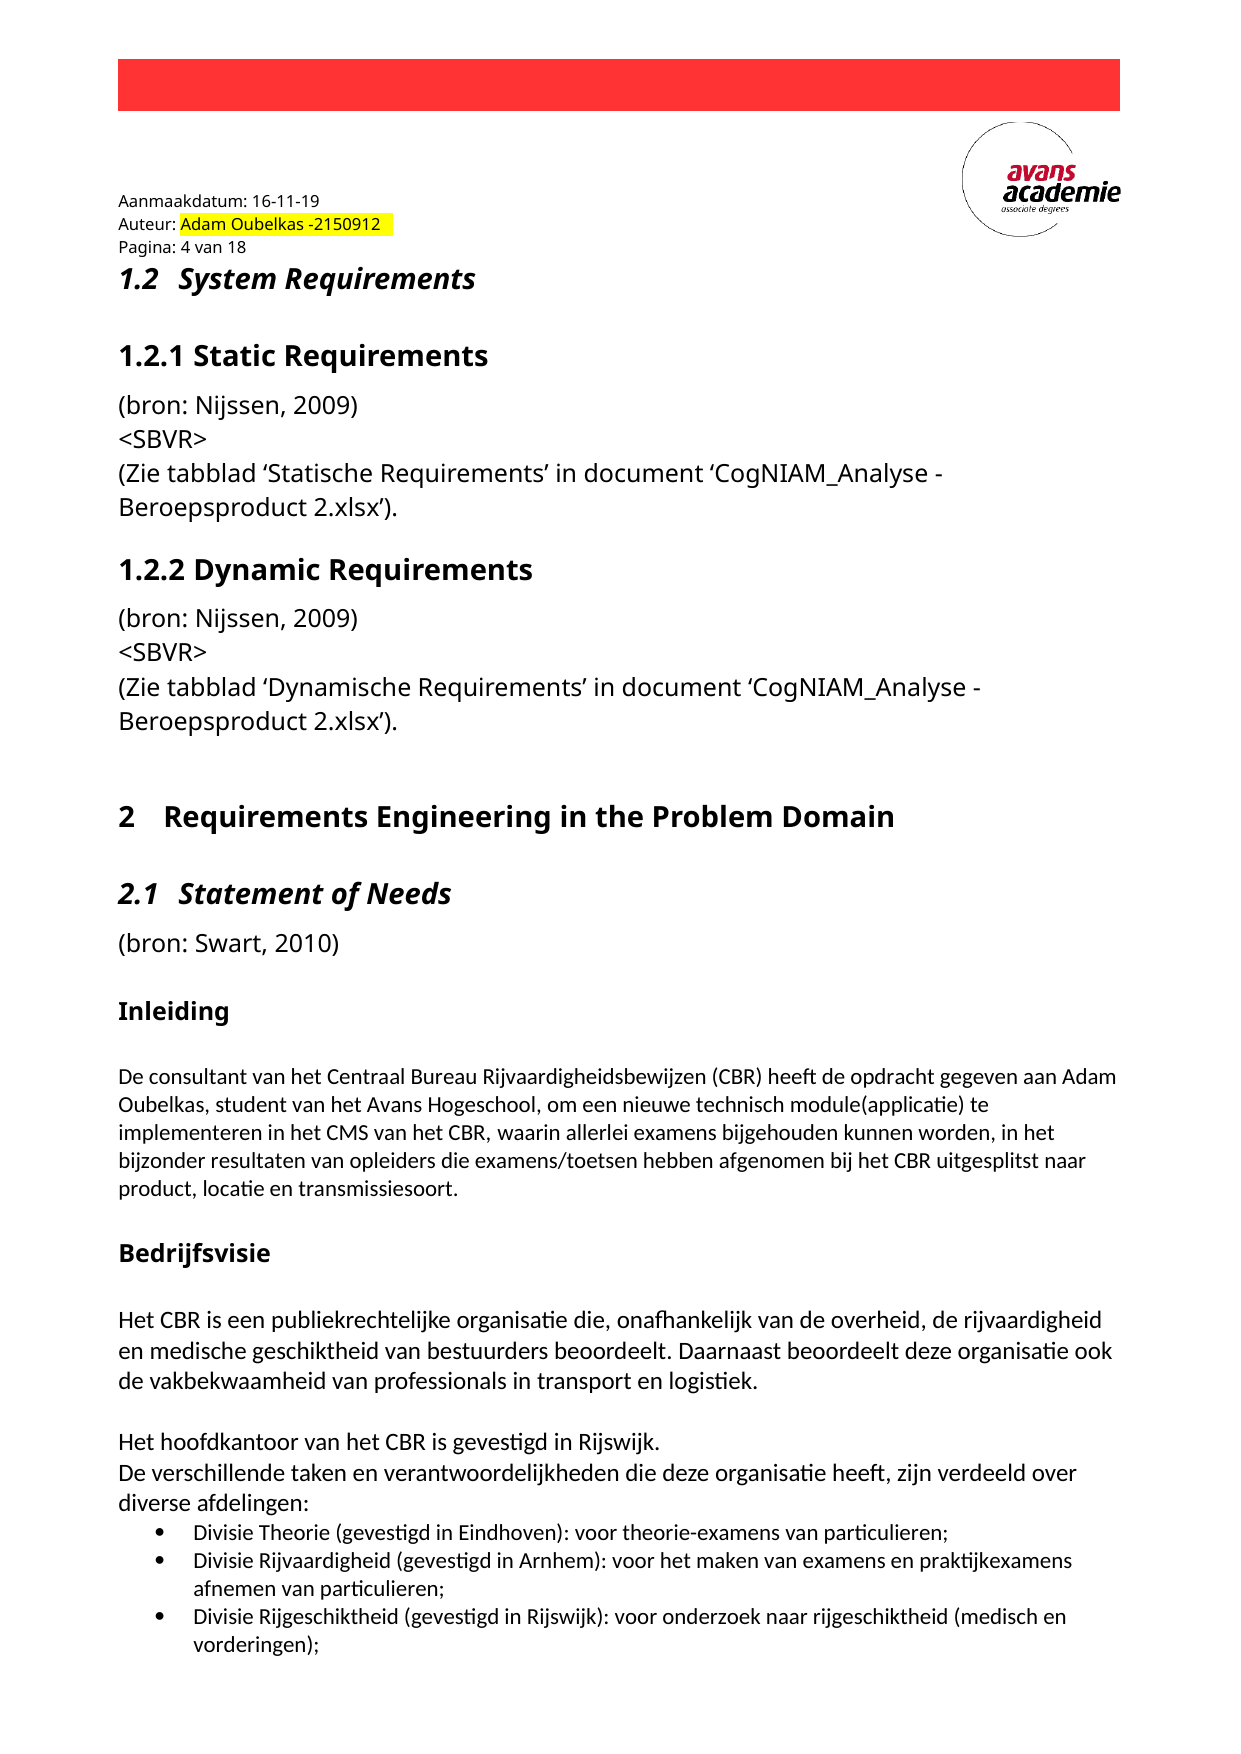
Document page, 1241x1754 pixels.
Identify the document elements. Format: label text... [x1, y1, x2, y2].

text Het hoofdkantoor van het CBR is gevestigd in Rijswijk. [118, 1426, 1122, 1457]
text Inleiding [118, 994, 1122, 1028]
text <SBVR> [118, 635, 1122, 669]
subtitle Requirements Engineering in the Problem Domain [118, 796, 1122, 836]
text <SBVR> [118, 422, 1122, 456]
text (Zie tabblad ‘Dynamische Requirements’ in document ‘CogNIAM_Analyse - Beroepsproduct 2.xlsx’). [118, 669, 1122, 737]
text (Zie tabblad ‘Statische Requirements’ in document ‘CogNIAM_Analyse - Beroepsproduct 2.xlsx’). [118, 456, 1122, 524]
text (bron: Nijssen, 2009) [118, 388, 1122, 422]
list Divisie Rijgeschiktheid (gevestigd in Rijswijk): voor onderzoek naar rijgeschiktheid (medisch en vorderingen); [156, 1602, 1122, 1658]
list Divisie Rijvaardigheid (gevestigd in Arnhem): voor het maken van examens en praktijkexamens afnemen van particulieren; [156, 1546, 1122, 1602]
text (bron: Swart, 2010) [118, 926, 1122, 960]
subtitle Dynamic Requirements [118, 549, 1122, 588]
text De consultant van het Centraal Bureau Rijvaardigheidsbewijzen (CBR) heeft de opdracht gegeven aan Adam Oubelkas, student van het Avans Hogeschool, om een nieuwe technisch module(applicatie) te implementeren in het CMS van het CBR, waarin allerlei examens bijgehouden kunnen worden, in het bijzonder resultaten van opleiders die examens/toetsen hebben afgenomen bij het CBR uitgesplitst naar product, locatie en transmissiesoort. [118, 1062, 1122, 1202]
list Divisie Theorie (gevestigd in Eindhoven): voor theorie-examens van particulieren; [156, 1518, 1122, 1546]
text De verschillende taken en verantwoordelijkheden die deze organisatie heeft, zijn verdeeld over diverse afdelingen: [118, 1457, 1122, 1518]
subtitle Statement of Needs [118, 873, 1122, 913]
text Bedrijfsvisie [118, 1236, 1122, 1270]
text (bron: Nijssen, 2009) [118, 601, 1122, 635]
subtitle System Requirements [118, 258, 1122, 298]
text Het CBR is een publiekrechtelijke organisatie die, onafhankelijk van de overheid, de rijvaardigheid en medische geschiktheid van bestuurders beoordeelt. Daarnaast beoordeelt deze organisatie ook de vakbekwaamheid van professionals in transport en logistiek. [118, 1304, 1122, 1396]
subtitle Static Requirements [118, 335, 1122, 375]
